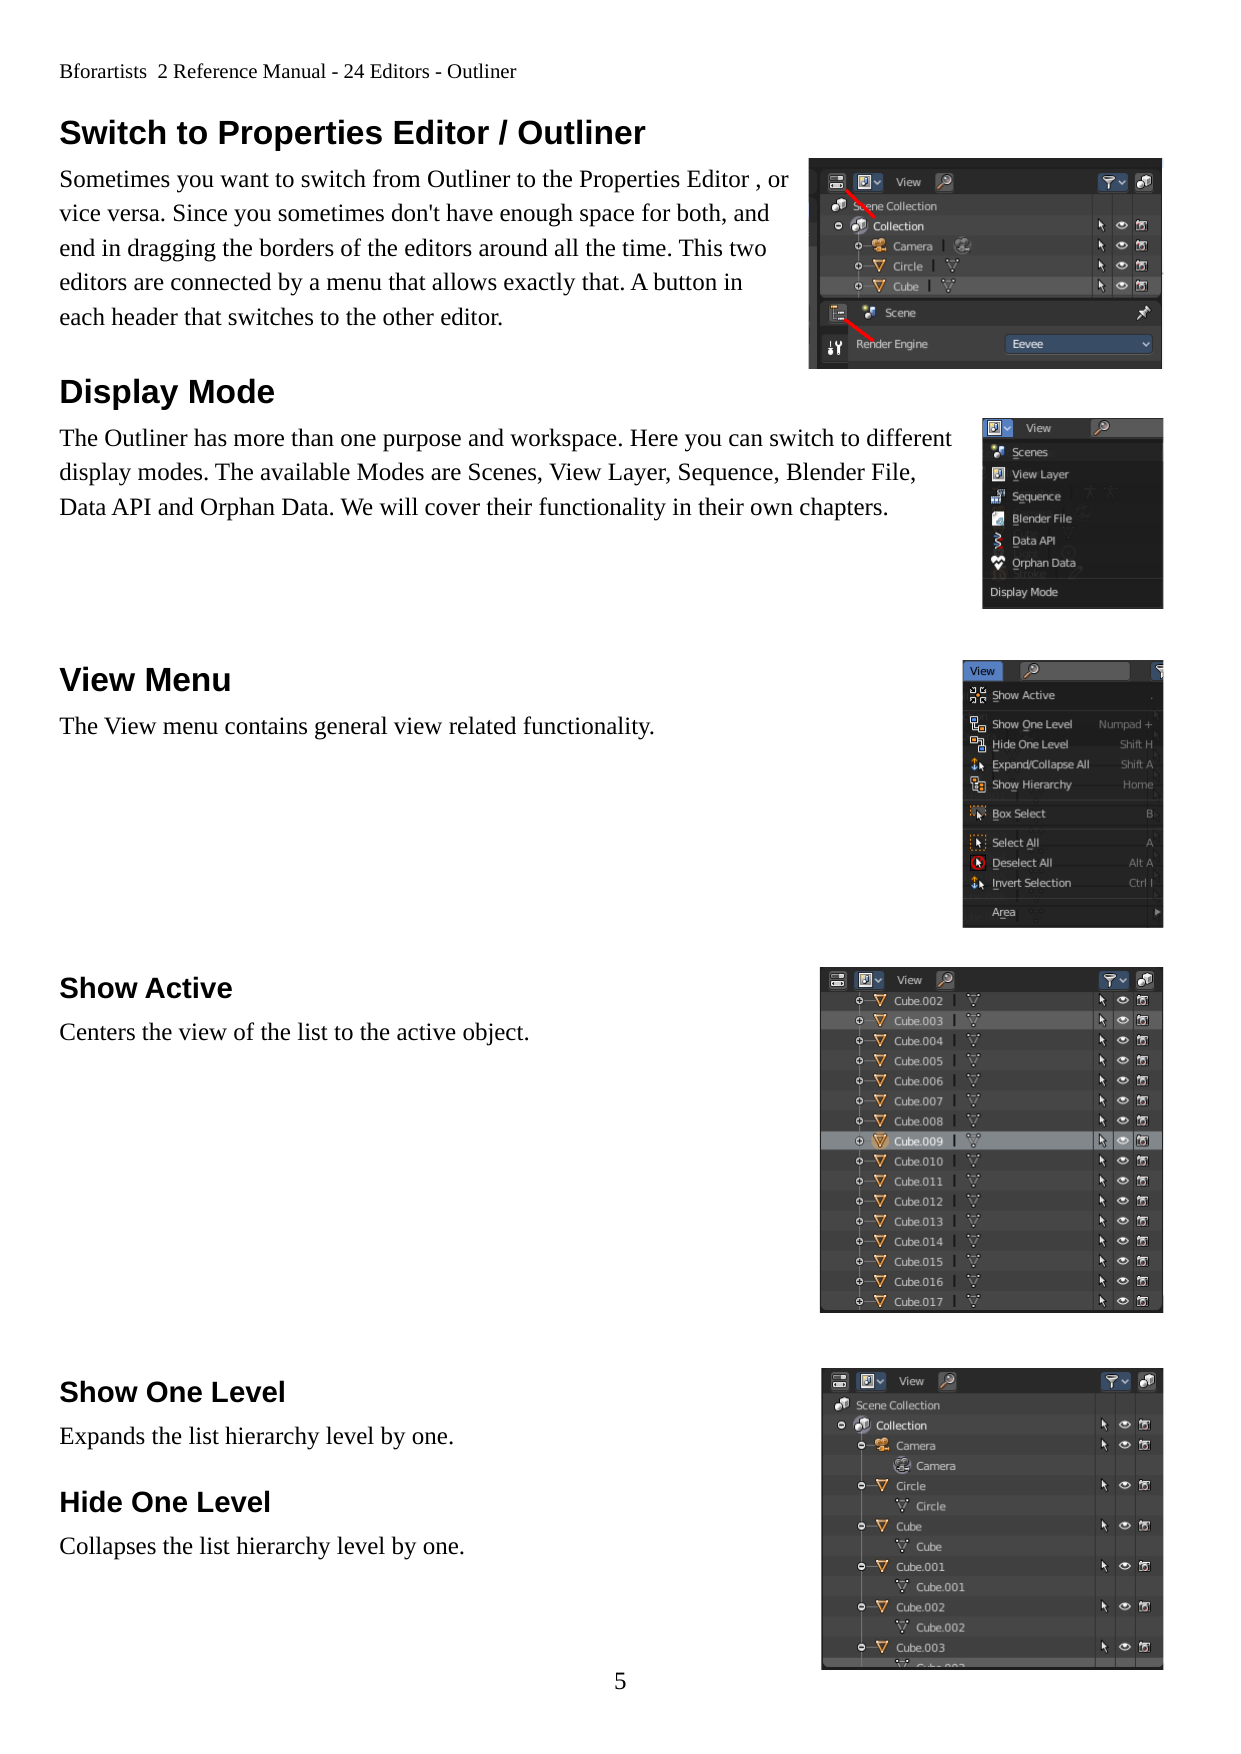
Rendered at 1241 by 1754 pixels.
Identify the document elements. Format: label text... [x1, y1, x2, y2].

text Centers the view of the list to the active object. [59, 1017, 819, 1046]
picture [962, 660, 1164, 928]
subtitle View Menu [59, 660, 962, 698]
subtitle [1164, 1375, 1181, 1409]
subtitle [1164, 1485, 1181, 1519]
subtitle Show One Level [59, 1375, 821, 1409]
subtitle [1164, 971, 1181, 1004]
subtitle Switch to Properties Editor / Outliner [59, 113, 1181, 151]
subtitle Hide One Level [59, 1485, 821, 1519]
picture [819, 967, 1164, 1313]
subtitle Display Mode [59, 372, 1181, 410]
picture [808, 158, 1164, 369]
subtitle [1164, 660, 1181, 698]
text Collapses the list hierarchy level by one. [59, 1531, 821, 1560]
picture [982, 418, 1164, 609]
text The Outliner has more than one purpose and workspace. Here you can switch to different display modes. The available Modes are Scenes, View Layer, Sequence, Blender File, Data API and Orphan Data. We will cover their functionality in their own chapters. [59, 423, 982, 520]
text Sometimes you want to switch from Outliner to the Properties Editor , or vice versa. Since you sometimes don't have enough space for both, and end in dragging the borders of the editors around all the time. This two editors are connected by a menu that allows exactly that. A button in each header that switches to the other editor. [59, 164, 808, 330]
text Expands the list hierarchy level by one. [59, 1421, 821, 1450]
picture [821, 1368, 1164, 1670]
subtitle Show Active [59, 971, 819, 1004]
text The View menu contains general view related functionality. [59, 711, 962, 739]
